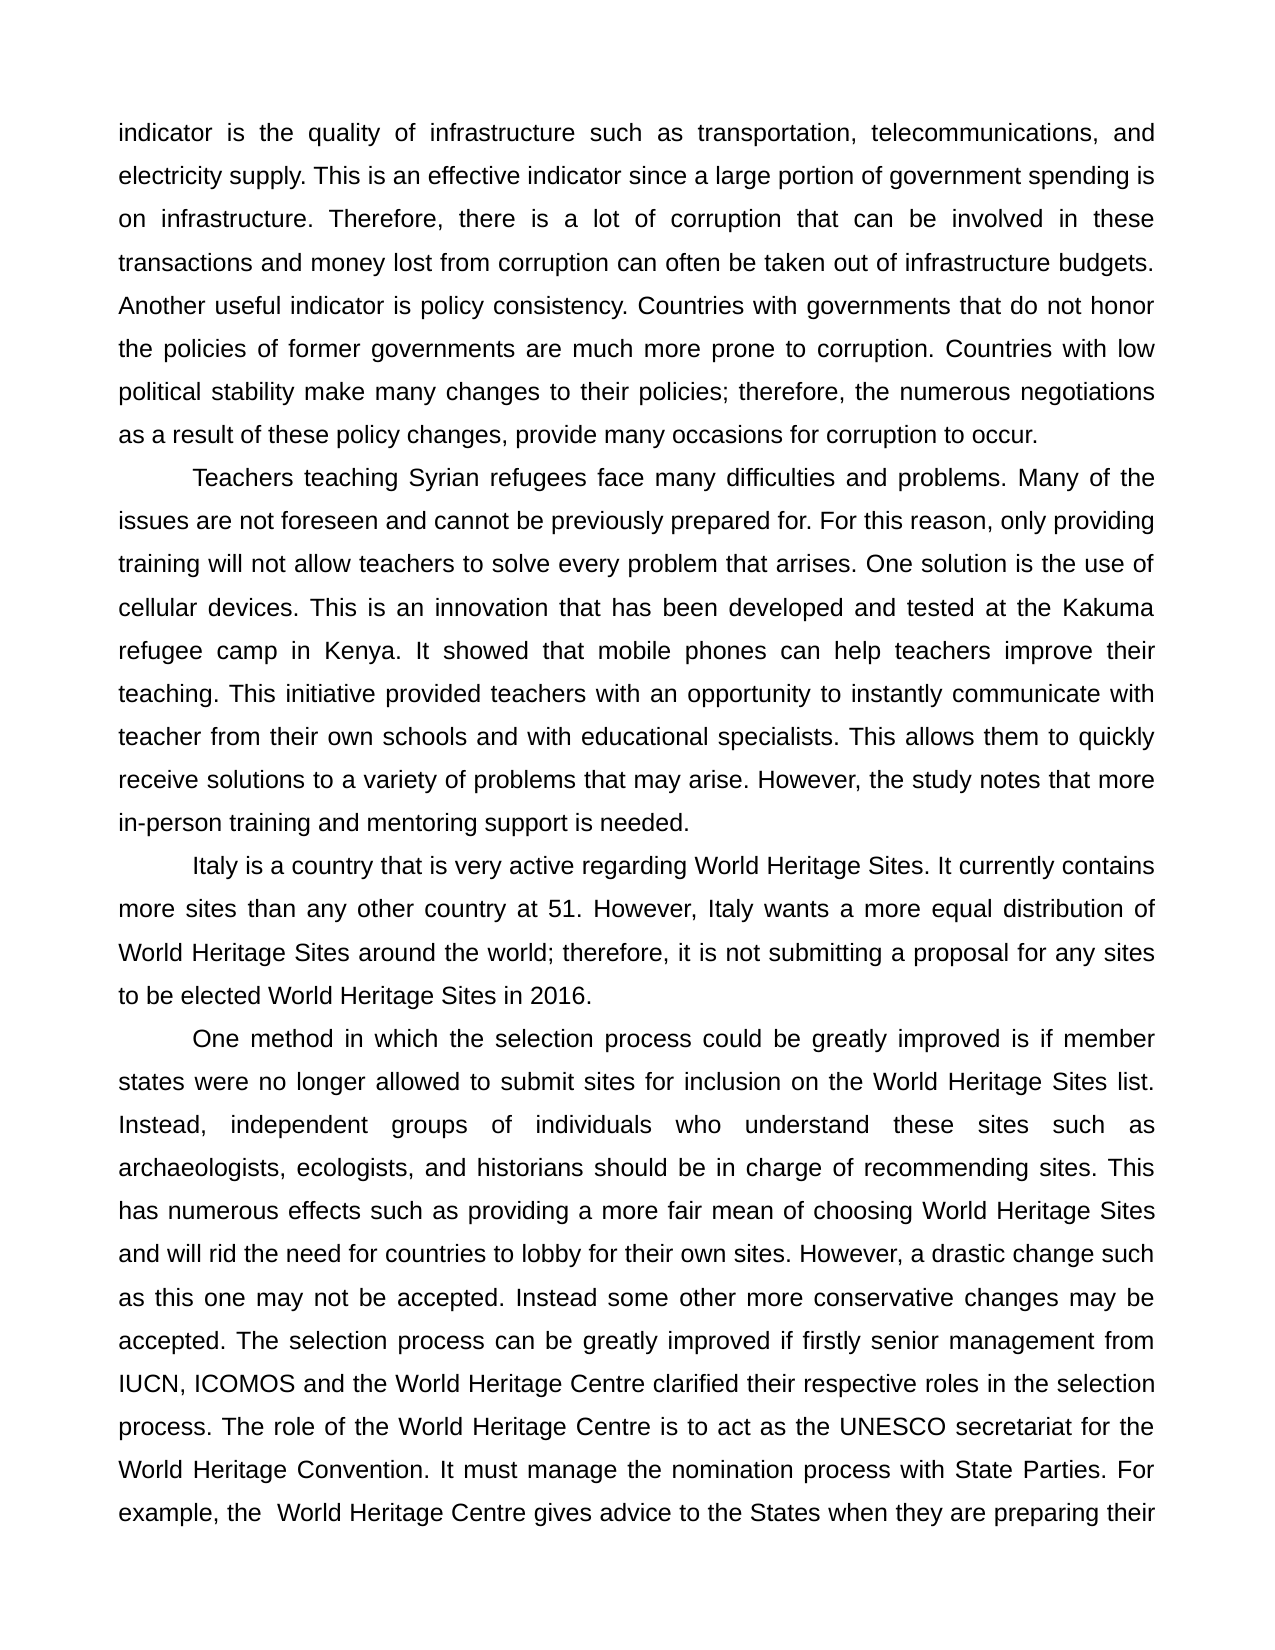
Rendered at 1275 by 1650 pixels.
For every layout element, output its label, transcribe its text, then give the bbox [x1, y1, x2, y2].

text Italy is a country that is very active regarding World Heritage Sites. It currently contains more sites than any other country at 51. However, Italy wants a more equal distribution of World Heritage Sites around the world; therefore, it is not submitting a proposal for any sites to be elected World Heritage Sites in 2016. [118, 851, 1157, 1009]
text Teachers teaching Syrian refugees face many difficulties and problems. Many of the issues are not foreseen and cannot be previously prepared for. For this reason, only providing training will not allow teachers to solve every problem that arrises. One solution is the use of cellular devices. This is an innovation that has been developed and tested at the Kakuma refugee camp in Kenya. It showed that mobile phones can help teachers improve their teaching. This initiative provided teachers with an opportunity to instantly communicate with teacher from their own schools and with educational specialists. This allows them to quickly receive solutions to a variety of problems that may arise. However, the study notes that more in-person training and mentoring support is needed. [118, 463, 1157, 837]
text One method in which the selection process could be greatly improved is if member states were no longer allowed to submit sites for inclusion on the World Heritage Sites list. Instead, independent groups of individuals who understand these sites such as archaeologists, ecologists, and historians should be in charge of recommending sites. This has numerous effects such as providing a more fair mean of choosing World Heritage Sites and will rid the need for countries to lobby for their own sites. However, a drastic change such as this one may not be accepted. Instead some other more conservative changes may be accepted. The selection process can be greatly improved if firstly senior management from IUCN, ICOMOS and the World Heritage Centre clarified their respective roles in the selection process. The role of the World Heritage Centre is to act as the UNESCO secretariat for the World Heritage Convention. It must manage the nomination process with State Parties. For example, the World Heritage Centre gives advice to the States when they are preparing their [118, 1024, 1157, 1527]
text indicator is the quality of infrastructure such as transportation, telecommunications, and electricity supply. This is an effective indicator since a large portion of government spending is on infrastructure. Therefore, there is a lot of corruption that can be involved in these transactions and money lost from corruption can often be taken out of infrastructure budgets. Another useful indicator is policy consistency. Countries with governments that do not honor the policies of former governments are much more prone to corruption. Countries with low political stability make many changes to their policies; therefore, the numerous negotiations as a result of these policy changes, provide many occasions for corruption to occur. [118, 118, 1157, 449]
